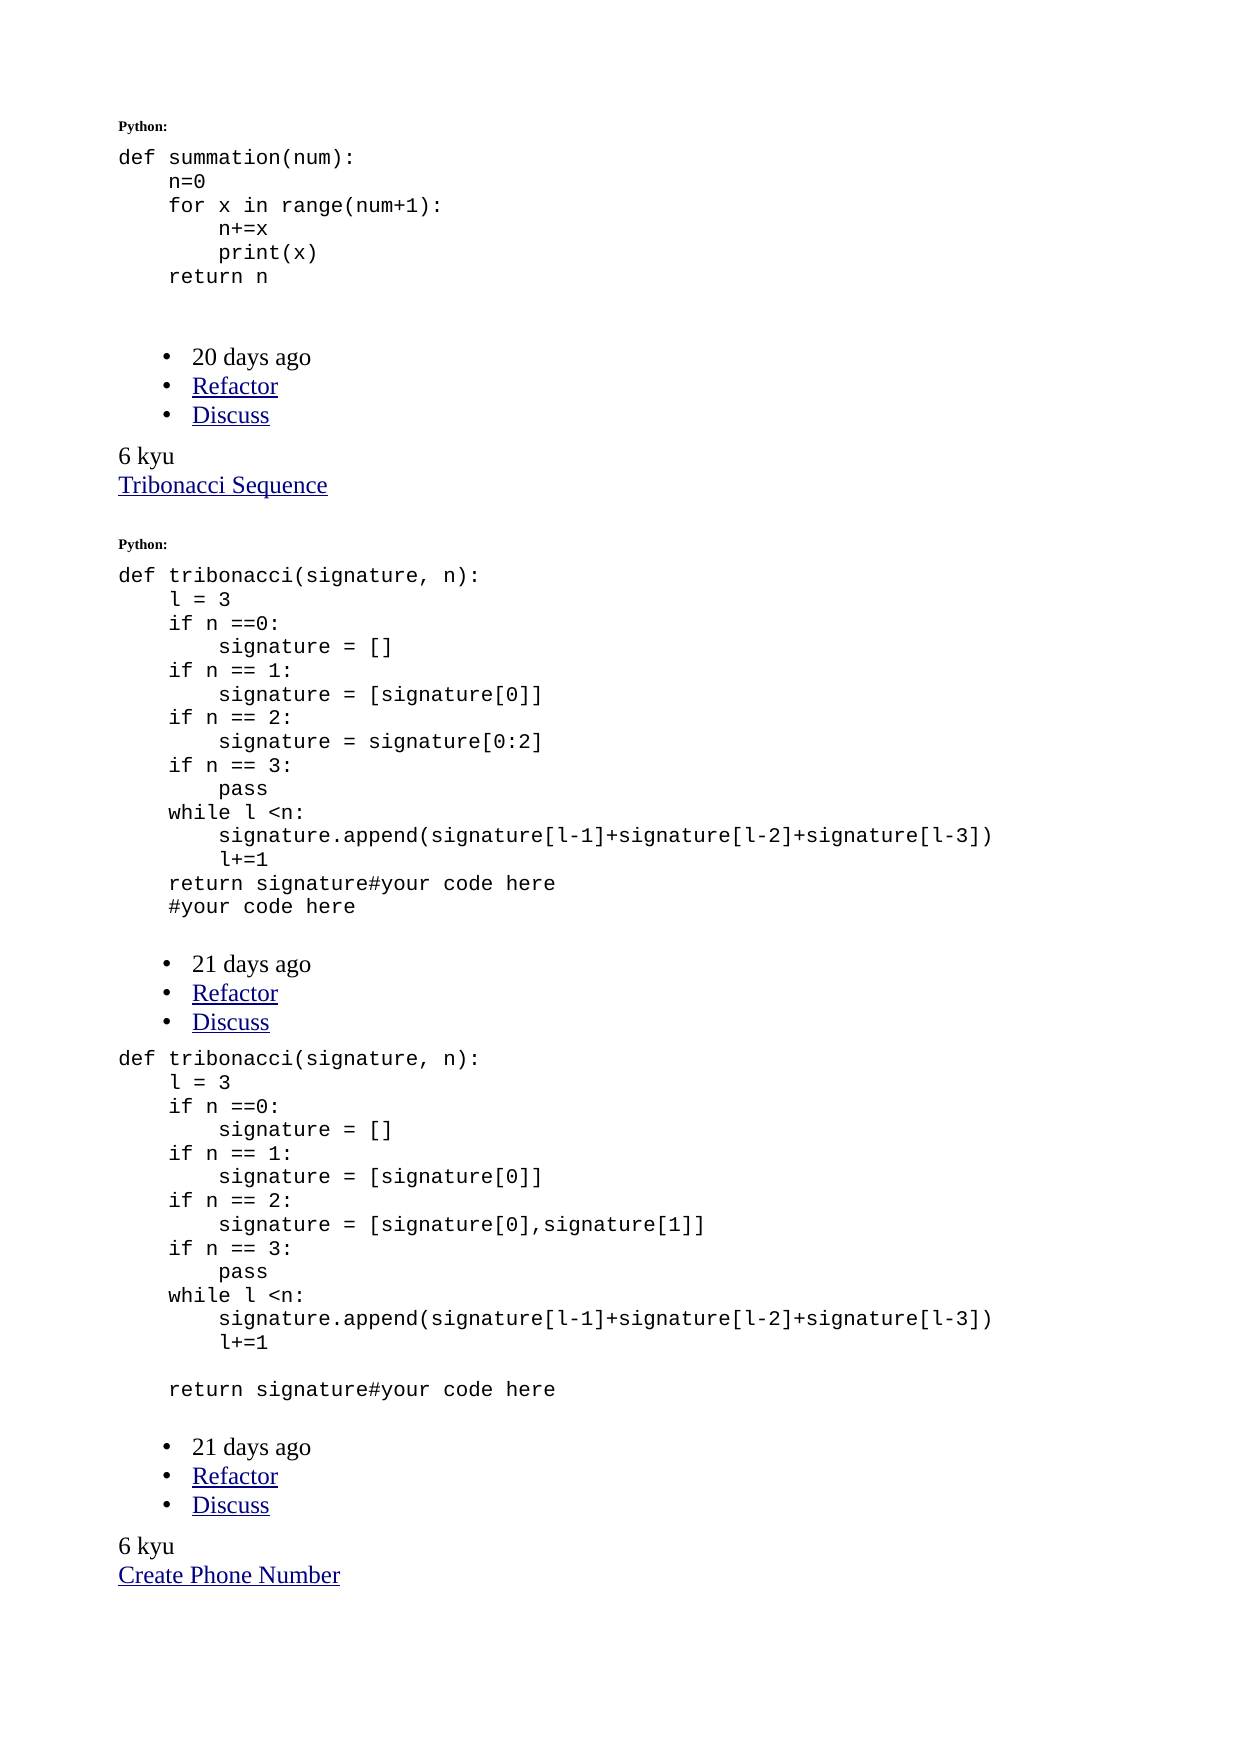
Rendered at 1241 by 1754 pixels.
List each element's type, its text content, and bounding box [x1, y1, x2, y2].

text Tribonacci Sequence [118, 470, 1122, 499]
text return n [118, 266, 1122, 289]
list Refactor [162, 978, 1122, 1007]
text if n == 3: [118, 754, 1122, 778]
list 20 days ago [162, 342, 1122, 371]
text def tribonacci(signature, n): [118, 1048, 1122, 1072]
text 6 kyu [118, 441, 1122, 470]
list Discuss [162, 1490, 1122, 1519]
text if n == 1: [118, 1143, 1122, 1167]
text signature = [] [118, 1119, 1122, 1143]
text l+=1 [118, 1332, 1122, 1356]
text #your code here [118, 896, 1122, 920]
text signature = [signature[0],signature[1]] [118, 1214, 1122, 1237]
text Create Phone Number [118, 1560, 1122, 1589]
text if n == 2: [118, 1190, 1122, 1214]
text signature.append(signature[l-1]+signature[l-2]+signature[l-3]) [118, 1308, 1122, 1332]
text pass [118, 778, 1122, 802]
text if n ==0: [118, 1096, 1122, 1119]
text return signature#your code here [118, 873, 1122, 896]
text while l <n: [118, 1285, 1122, 1308]
text if n == 1: [118, 660, 1122, 684]
list Discuss [162, 1007, 1122, 1036]
text if n == 2: [118, 707, 1122, 731]
subtitle Python: [118, 118, 1122, 135]
text for x in range(num+1): [118, 195, 1122, 218]
list Discuss [162, 400, 1122, 429]
text if n ==0: [118, 613, 1122, 636]
text signature = signature[0:2] [118, 731, 1122, 754]
subtitle Python: [118, 536, 1122, 553]
text while l <n: [118, 802, 1122, 826]
text l = 3 [118, 1072, 1122, 1096]
text return signature#your code here [118, 1379, 1122, 1403]
text 6 kyu [118, 1531, 1122, 1560]
list 21 days ago [162, 949, 1122, 978]
text def summation(num): [118, 147, 1122, 171]
list 21 days ago [162, 1432, 1122, 1461]
list Refactor [162, 371, 1122, 400]
text signature = [] [118, 636, 1122, 660]
text signature = [signature[0]] [118, 684, 1122, 707]
list Refactor [162, 1461, 1122, 1490]
text l = 3 [118, 589, 1122, 613]
text print(x) [118, 242, 1122, 266]
text l+=1 [118, 849, 1122, 873]
text def tribonacci(signature, n): [118, 565, 1122, 589]
text signature = [signature[0]] [118, 1167, 1122, 1190]
text n+=x [118, 218, 1122, 242]
text signature.append(signature[l-1]+signature[l-2]+signature[l-3]) [118, 826, 1122, 849]
text n=0 [118, 171, 1122, 195]
text if n == 3: [118, 1237, 1122, 1261]
text pass [118, 1261, 1122, 1285]
